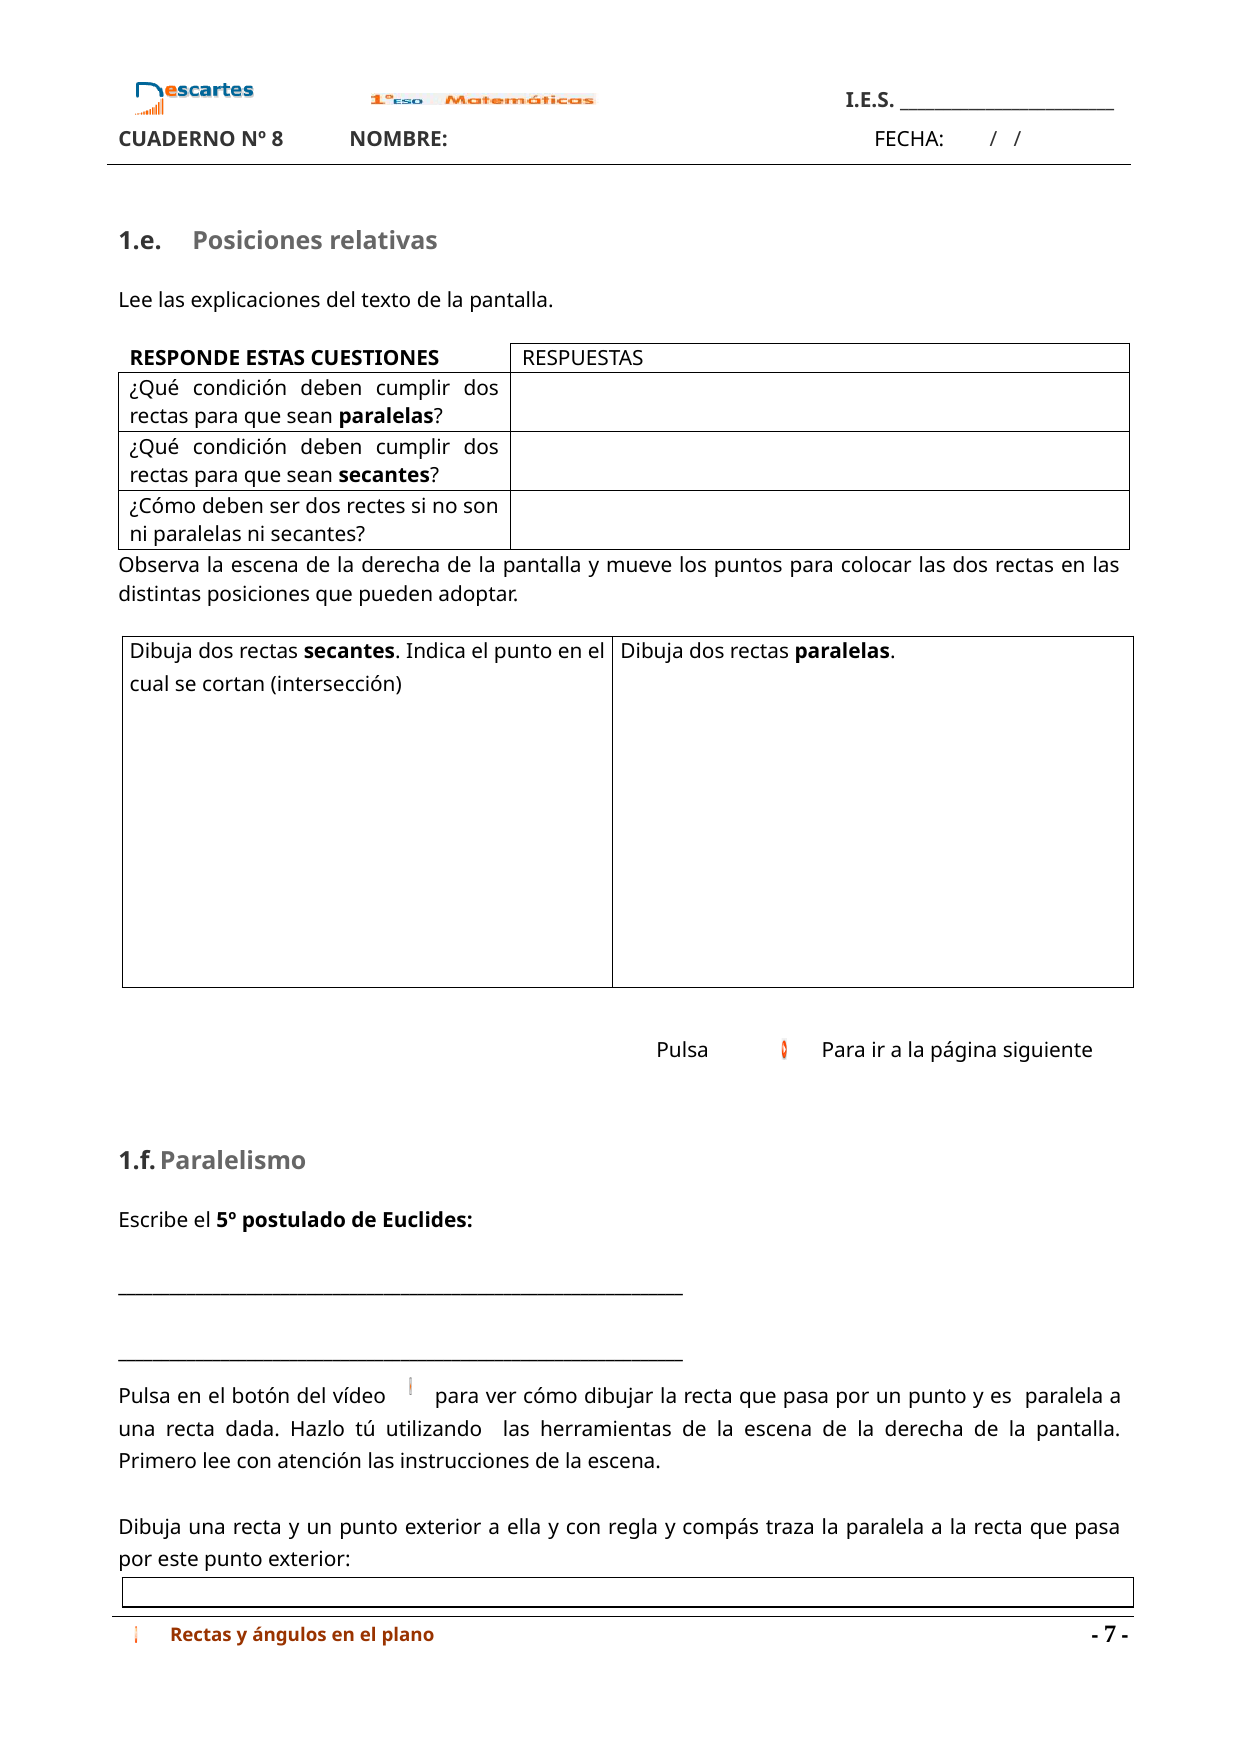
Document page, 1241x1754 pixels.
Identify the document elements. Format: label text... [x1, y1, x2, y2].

text Dibuja una recta y un punto exterior a ella y con regla y compás traza la paralela a la recta que pasa por este punto exterior: [118, 1512, 1122, 1573]
table_cell [511, 373, 1129, 431]
list Paralelismo [118, 1143, 1122, 1177]
table_header [123, 1578, 1133, 1606]
table_header Dibuja dos rectas secantes. Indica el punto en el cual se cortan (intersección) [123, 637, 612, 698]
table_header [758, 1021, 814, 1077]
table_header [111, 1021, 649, 1077]
picture [371, 93, 599, 105]
table_header Para ir a la página siguiente [814, 1021, 1133, 1077]
picture [134, 82, 257, 115]
table_header RESPUESTAS [511, 344, 1129, 372]
table_header RESPONDE ESTAS CUESTIONES [118, 343, 510, 372]
text Pulsa en el botón del vídeo para ver cómo dibujar la recta que pasa por un punto y es paralela a una recta dada. Hazlo tú utilizando las herramientas de la escena de la derecha de la pantalla. Primero lee con atención las instrucciones de la escena. [118, 1368, 1122, 1475]
table_cell [613, 698, 1133, 987]
table_cell [123, 698, 612, 987]
table_cell ¿Qué condición deben cumplir dos rectas para que sean paralelas? [119, 373, 510, 431]
table_header Pulsa [649, 1021, 758, 1077]
list Posiciones relativas [118, 223, 1122, 257]
text Escribe el 5º postulado de Euclides: [118, 1205, 1122, 1234]
table_cell ¿Cómo deben ser dos rectes si no son ni paralelas ni secantes? [119, 491, 510, 549]
picture [781, 1038, 787, 1060]
table_cell [511, 491, 1129, 549]
table_cell ¿Qué condición deben cumplir dos rectas para que sean secantes? [119, 432, 510, 490]
text __________________________________________________________________ [118, 1336, 1122, 1364]
table_cell [511, 432, 1129, 490]
table_header Dibuja dos rectas paralelas. [613, 637, 1133, 698]
text Observa la escena de la derecha de la pantalla y mueve los puntos para colocar las dos rectas en las distintas posiciones que pueden adoptar. [118, 550, 1122, 607]
text __________________________________________________________________ [118, 1271, 1122, 1299]
text Lee las explicaciones del texto de la pantalla. [118, 286, 1122, 314]
picture [134, 1626, 138, 1643]
